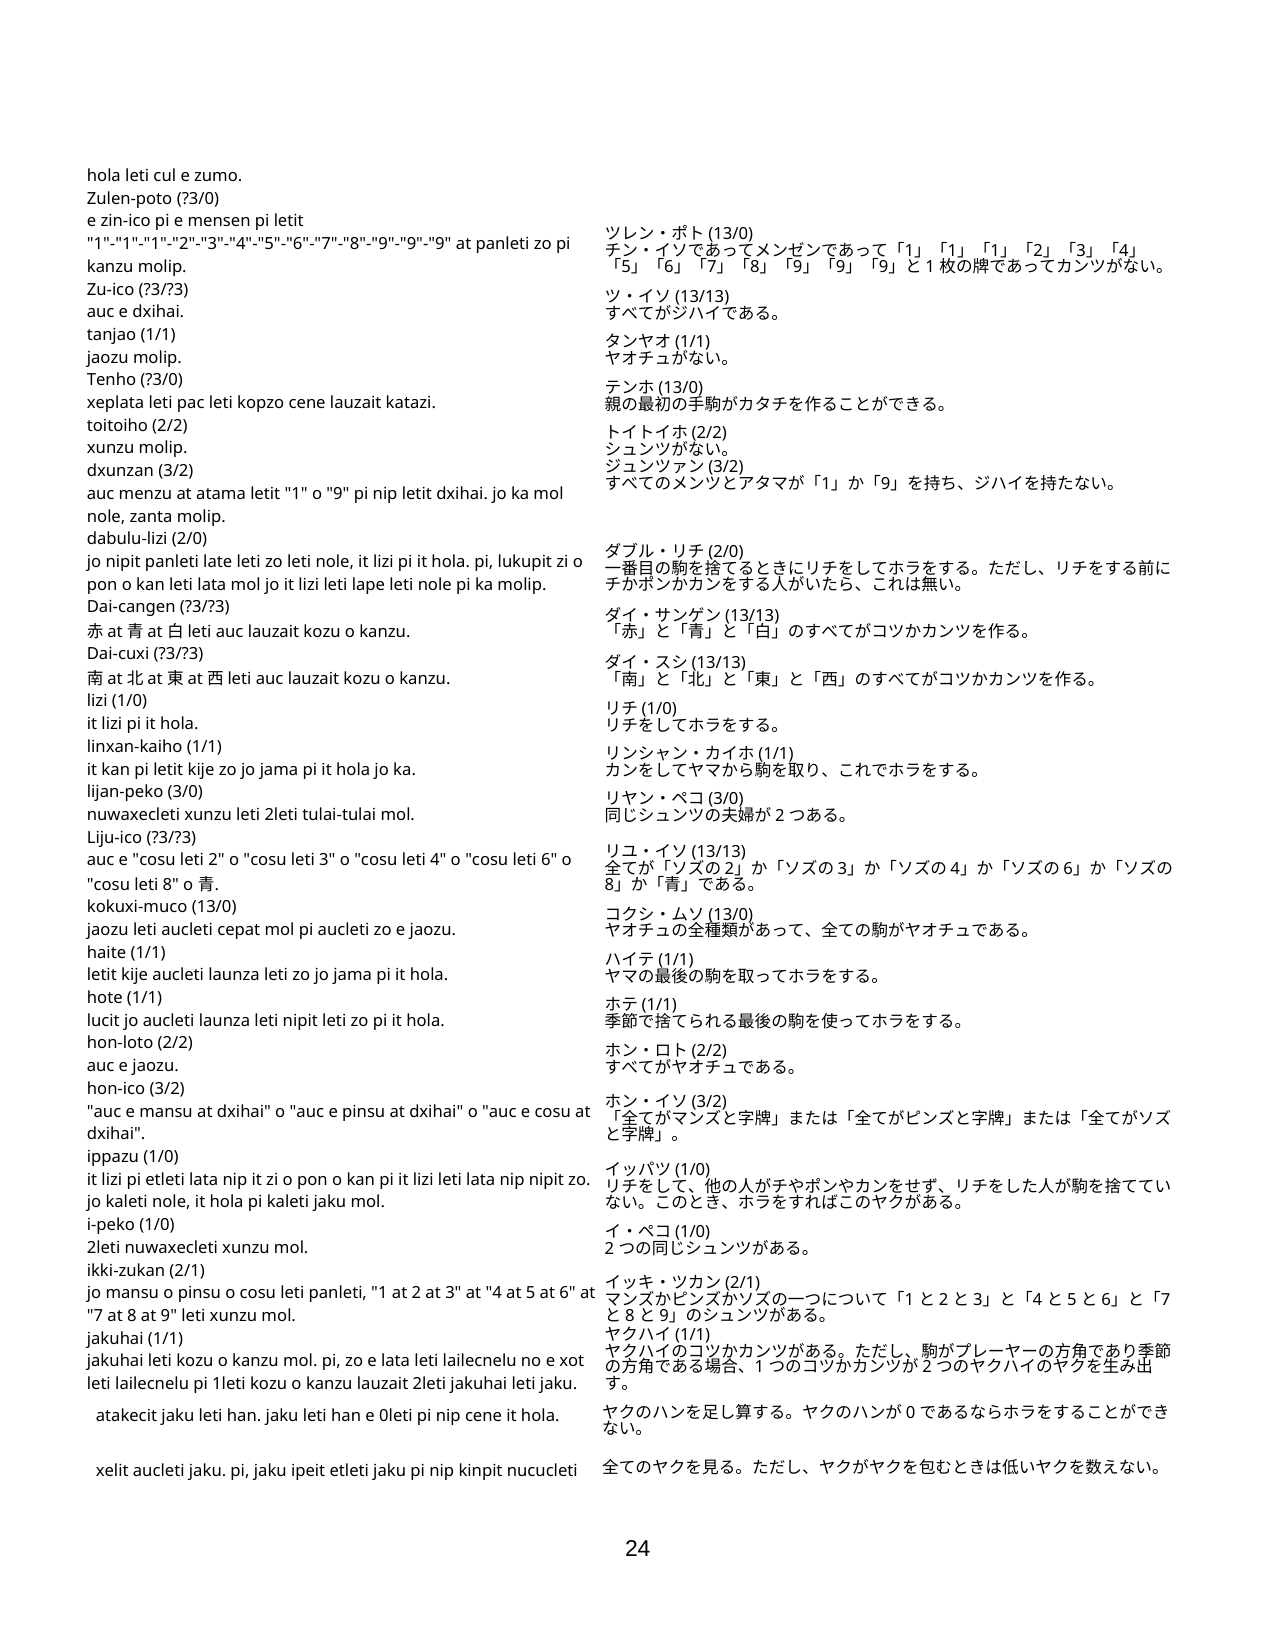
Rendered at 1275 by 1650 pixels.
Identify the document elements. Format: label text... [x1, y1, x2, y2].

table_cell lizi (1/0) it lizi pi it hola. [87, 689, 604, 734]
table_cell ダイ・サンゲン (13/13) 「赤」と「青」と「白」のすべてがコツかカンツを作る。 [604, 595, 1183, 642]
table_cell kokuxi-muco (13/0) jaozu leti aucleti cepat mol pi aucleti zo e jaozu. [87, 895, 604, 940]
table_header atakecit jaku leti han. jaku leti han e 0leti pi nip cene it hola. [85, 1395, 591, 1449]
table_cell ツレン・ポト (13/0) チン・イソであってメンゼンであって「1」「1」「1」「2」「3」「4」「5」「6」「7」「8」「9」「9」「9」と 1 枚の牌であってカンツがない。 [604, 186, 1183, 277]
table_header ヤクのハンを足し算する。ヤクのハンが 0 であるならホラをすることができない。 [591, 1395, 1182, 1449]
table_cell ダブル・リチ (2/0) 一番目の駒を捨てるときにリチをしてホラをする。ただし、リチをする前にチかポンかカンをする人がいたら、これは無い。 [604, 527, 1183, 595]
table_cell ハイテ (1/1) ヤマの最後の駒を取ってホラをする。 [604, 940, 1183, 986]
table_cell リチ (1/0) リチをしてホラをする。 [604, 689, 1183, 734]
table_cell hote (1/1) lucit jo aucleti launza leti nipit leti zo pi it hola. [87, 986, 604, 1031]
table_cell Dai-cangen (?3/?3) 赤 at 青 at 白 leti auc lauzait kozu o kanzu. [87, 595, 604, 642]
table_cell ホテ (1/1) 季節で捨てられる最後の駒を使ってホラをする。 [604, 986, 1183, 1031]
table_cell ダイ・スシ (13/13) 「南」と「北」と「東」と「西」のすべてがコツかカンツを作る。 [604, 642, 1183, 689]
table_cell テンホ (13/0) 親の最初の手駒がカタチを作ることができる。 [604, 368, 1183, 413]
table_cell トイトイホ (2/2) シュンツがない。 [604, 413, 1183, 459]
table_cell dabulu-lizi (2/0) jo nipit panleti late leti zo leti nole, it lizi pi it hola. pi, lukupit zi o pon o kan leti lata mol jo it lizi leti lape leti nole pi ka molip. [87, 527, 604, 595]
table_cell ヤクハイ (1/1) ヤクハイのコツかカンツがある。ただし、駒がプレーヤーの方角であり季節の方角である場合、1 つのコツかカンツが 2 つのヤクハイのヤクを生み出す。 [604, 1326, 1183, 1394]
table_cell Dai-cuxi (?3/?3) 南 at 北 at 東 at 西 leti auc lauzait kozu o kanzu. [87, 642, 604, 689]
table_cell hola leti cul e zumo. [87, 164, 604, 186]
table_cell linxan-kaiho (1/1) it kan pi letit kije zo jo jama pi it hola jo ka. [87, 734, 604, 780]
table_cell i-peko (1/0) 2leti nuwaxecleti xunzu mol. [87, 1213, 604, 1258]
table_cell ホン・ロト (2/2) すべてがヤオチュである。 [604, 1031, 1183, 1077]
table_cell ikki-zukan (2/1) jo mansu o pinsu o cosu leti panleti, "1 at 2 at 3" at "4 at 5 at 6" at "7 at 8 at 9" leti xunzu mol. [87, 1258, 604, 1326]
table_cell イ・ペコ (1/0) 2 つの同じシュンツがある。 [604, 1213, 1183, 1258]
table_cell Zu-ico (?3/?3) auc e dxihai. [87, 277, 604, 322]
table_cell ippazu (1/0) it lizi pi etleti lata nip it zi o pon o kan pi it lizi leti lata nip nipit zo. jo kaleti nole, it hola pi kaleti jaku mol. [87, 1145, 604, 1213]
table_cell xelit aucleti jaku. pi, jaku ipeit etleti jaku pi nip kinpit nucucleti [85, 1449, 591, 1491]
table_cell コクシ・ムソ (13/0) ヤオチュの全種類があって、全ての駒がヤオチュである。 [604, 895, 1183, 940]
table_cell tanjao (1/1) jaozu molip. [87, 323, 604, 368]
table_cell [604, 164, 1183, 186]
table_cell haite (1/1) letit kije aucleti launza leti zo jo jama pi it hola. [87, 940, 604, 986]
table_cell lijan-peko (3/0) nuwaxecleti xunzu leti 2leti tulai-tulai mol. [87, 780, 604, 825]
table_cell Liju-ico (?3/?3) auc e "cosu leti 2" o "cosu leti 3" o "cosu leti 4" o "cosu leti 6" o "cosu leti 8" o 青. [87, 825, 604, 895]
table_cell hon-loto (2/2) auc e jaozu. [87, 1031, 604, 1077]
table_cell 全てのヤクを見る。ただし、ヤクがヤクを包むときは低いヤクを数えない。 [591, 1449, 1182, 1491]
table_cell リユ・イソ (13/13) 全てが「ソズの2」か「ソズの3」か「ソズの4」か「ソズの6」か「ソズの8」か「青」である。 [604, 825, 1183, 895]
table_cell jakuhai (1/1) jakuhai leti kozu o kanzu mol. pi, zo e lata leti lailecnelu no e xot leti lailecnelu pi 1leti kozu o kanzu lauzait 2leti jakuhai leti jaku. [87, 1326, 604, 1394]
table_cell hon-ico (3/2) "auc e mansu at dxihai" o "auc e pinsu at dxihai" o "auc e cosu at dxihai". [87, 1077, 604, 1145]
table_cell ホン・イソ (3/2) 「全てがマンズと字牌」または「全てがピンズと字牌」または「全てがソズと字牌」。 [604, 1077, 1183, 1145]
table_cell toitoiho (2/2) xunzu molip. [87, 413, 604, 459]
table_cell リヤン・ペコ (3/0) 同じシュンツの夫婦が 2 つある。 [604, 780, 1183, 825]
table_cell タンヤオ (1/1) ヤオチュがない。 [604, 323, 1183, 368]
table_cell ツ・イソ (13/13) すべてがジハイである。 [604, 277, 1183, 322]
table_cell dxunzan (3/2) auc menzu at atama letit "1" o "9" pi nip letit dxihai. jo ka mol nole, zanta molip. [87, 459, 604, 527]
table_cell リンシャン・カイホ (1/1) カンをしてヤマから駒を取り、これでホラをする。 [604, 734, 1183, 780]
table_cell ジュンツァン (3/2) すべてのメンツとアタマが「1」か「9」を持ち、ジハイを持たない。 [604, 459, 1183, 527]
table_cell イッキ・ツカン (2/1) マンズかピンズかソズの一つについて「1 と 2 と 3」と「4 と 5 と 6」と「7 と 8 と 9」のシュンツがある。 [604, 1258, 1183, 1326]
table_cell Zulen-poto (?3/0) e zin-ico pi e mensen pi letit "1"-"1"-"1"-"2"-"3"-"4"-"5"-"6"-"7"-"8"-"9"-"9"-"9" at panleti zo pi kanzu molip. [87, 186, 604, 277]
table_cell Tenho (?3/0) xeplata leti pac leti kopzo cene lauzait katazi. [87, 368, 604, 413]
table_cell イッパツ (1/0) リチをして、他の人がチやポンやカンをせず、リチをした人が駒を捨てていない。このとき、ホラをすればこのヤクがある。 [604, 1145, 1183, 1213]
